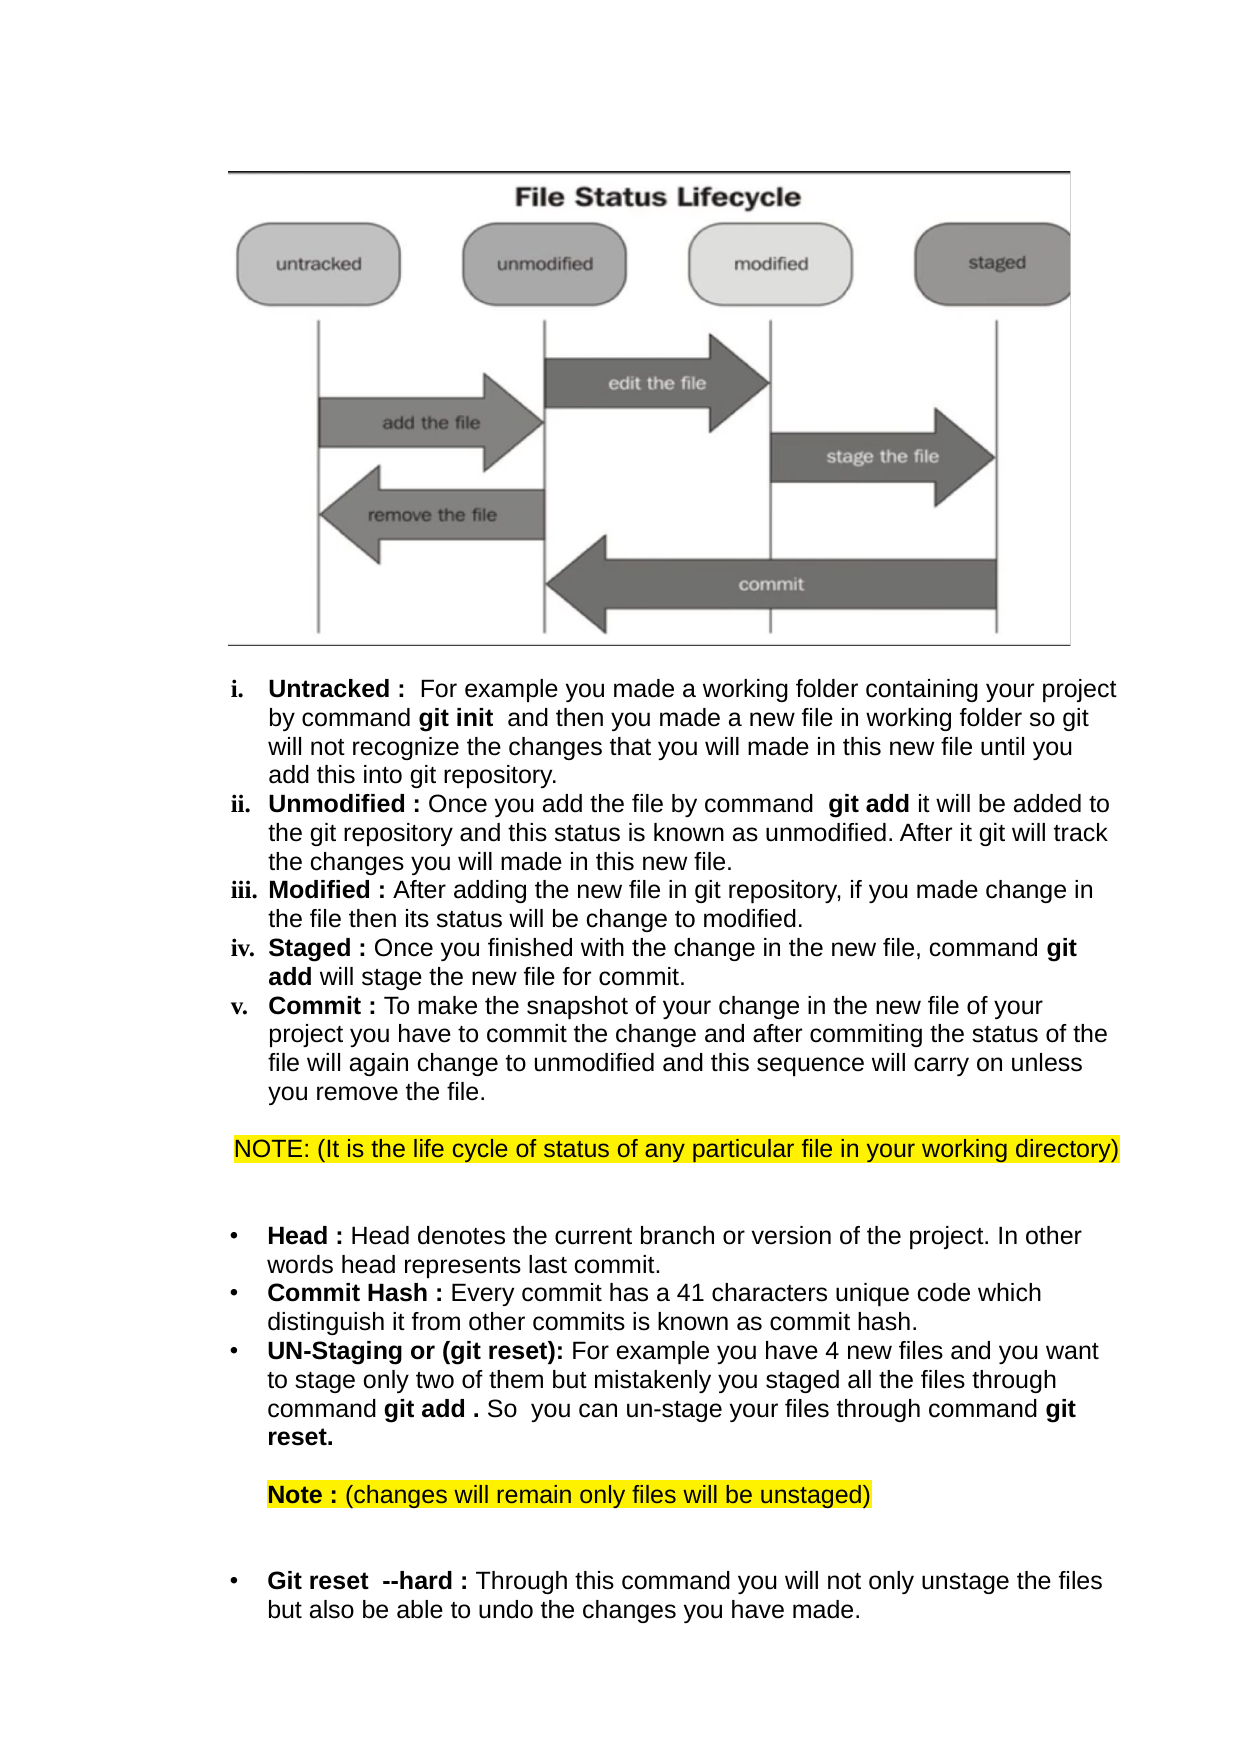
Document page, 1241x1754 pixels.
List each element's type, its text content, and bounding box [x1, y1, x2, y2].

list UN-Staging or (git reset): For example you have 4 new files and you want to stage only two of them but mistakenly you staged all the files through command git add . So you can un-stage your files through command git reset. [229, 1336, 1122, 1451]
picture [228, 171, 1071, 646]
list Commit : To make the snapshot of your change in the new file of your project you have to commit the change and after commiting the status of the file will again change to unmodified and this sequence will carry on unless you remove the file. [231, 991, 1122, 1106]
list Untracked : For example you made a working folder containing your project by command git init and then you made a new file in working folder so git will not recognize the changes that you will made in this new file until you add this into git repository. [231, 674, 1122, 789]
list Unmodified : Once you add the file by command git add it will be added to the git repository and this status is known as unmodified. After it git will track the changes you will made in this new file. [231, 789, 1122, 875]
list Git reset --hard : Through this command you will not only unstage the files but also be able to undo the changes you have made. [229, 1566, 1122, 1624]
text NOTE: (It is the life cycle of status of any particular file in your working directory) [118, 1134, 1122, 1163]
list Commit Hash : Every commit has a 41 characters unique code which distinguish it from other commits is known as commit hash. [229, 1278, 1122, 1336]
list Head : Head denotes the current branch or version of the project. In other words head represents last commit. [229, 1221, 1122, 1278]
list Note : (changes will remain only files will be unstaged) [229, 1480, 1122, 1566]
list Staged : Once you finished with the change in the new file, command git add will stage the new file for commit. [231, 933, 1122, 991]
list Modified : After adding the new file in git repository, if you made change in the file then its status will be change to modified. [231, 875, 1122, 933]
